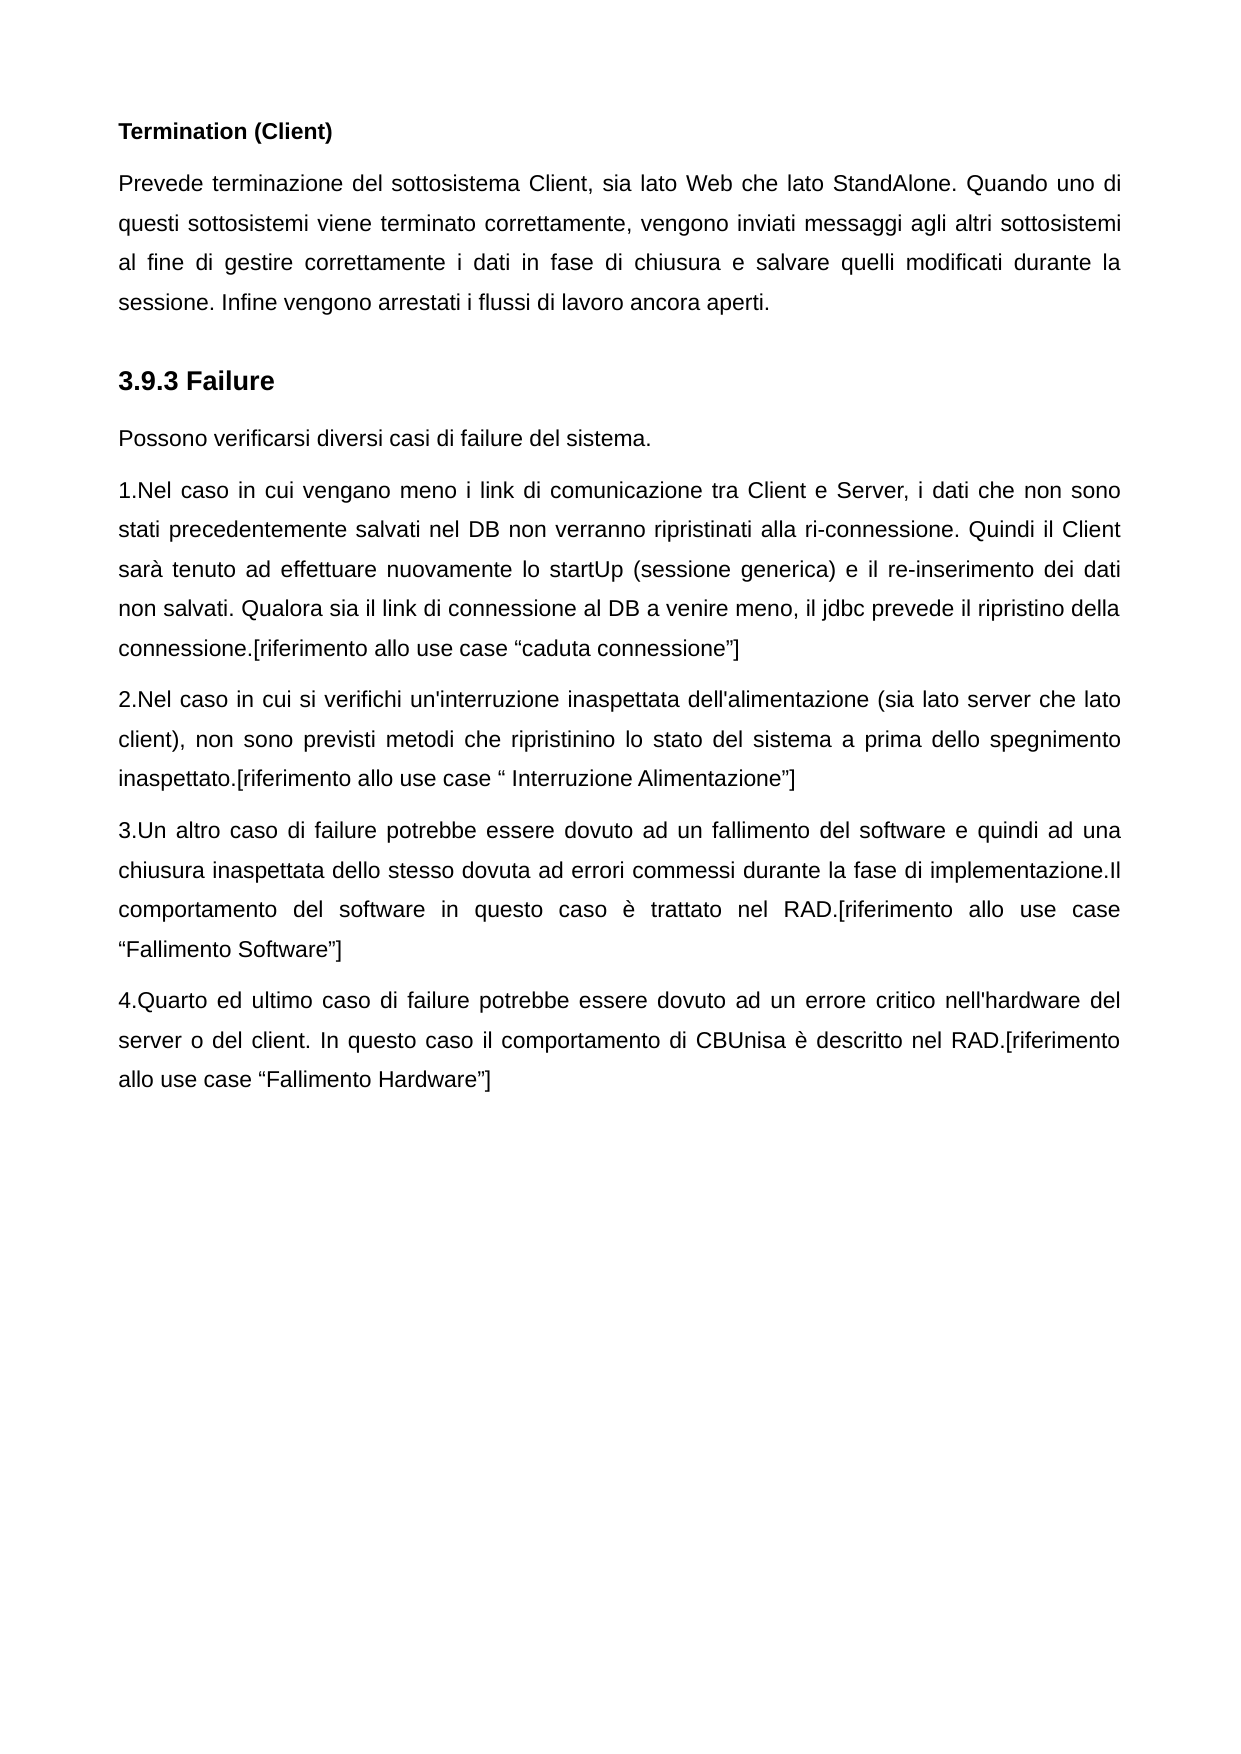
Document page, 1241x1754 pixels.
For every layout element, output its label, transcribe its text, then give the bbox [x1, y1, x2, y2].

text 2.Nel caso in cui si verifichi un'interruzione inaspettata dell'alimentazione (sia lato server che lato client), non sono previsti metodi che ripristinino lo stato del sistema a prima dello spegnimento inaspettato.[riferimento allo use case “ Interruzione Alimentazione”] [118, 686, 1122, 792]
text 3.Un altro caso di failure potrebbe essere dovuto ad un fallimento del software e quindi ad una chiusura inaspettata dello stesso dovuta ad errori commessi durante la fase di implementazione.Il comportamento del software in questo caso è trattato nel RAD.[riferimento allo use case “Fallimento Software”] [118, 817, 1122, 962]
text Prevede terminazione del sottosistema Client, sia lato Web che lato StandAlone. Quando uno di questi sottosistemi viene terminato correttamente, vengono inviati messaggi agli altri sottosistemi al fine di gestire correttamente i dati in fase di chiusura e salvare quelli modificati durante la sessione. Infine vengono arrestati i flussi di lavoro ancora aperti. [118, 170, 1122, 315]
text 1.Nel caso in cui vengano meno i link di comunicazione tra Client e Server, i dati che non sono stati precedentemente salvati nel DB non verranno ripristinati alla ri-connessione. Quindi il Client sarà tenuto ad effettuare nuovamente lo startUp (sessione generica) e il re-inserimento dei dati non salvati. Qualora sia il link di connessione al DB a venire meno, il jdbc prevede il ripristino della connessione.[riferimento allo use case “caduta connessione”] [118, 477, 1122, 661]
text Possono verificarsi diversi casi di failure del sistema. [118, 425, 1122, 451]
text Termination (Client) [118, 118, 1122, 144]
text 4.Quarto ed ultimo caso di failure potrebbe essere dovuto ad un errore critico nell'hardware del server o del client. In questo caso il comportamento di CBUnisa è descritto nel RAD.[riferimento allo use case “Fallimento Hardware”] [118, 987, 1122, 1093]
subtitle 3.9.3 Failure [118, 365, 1122, 397]
